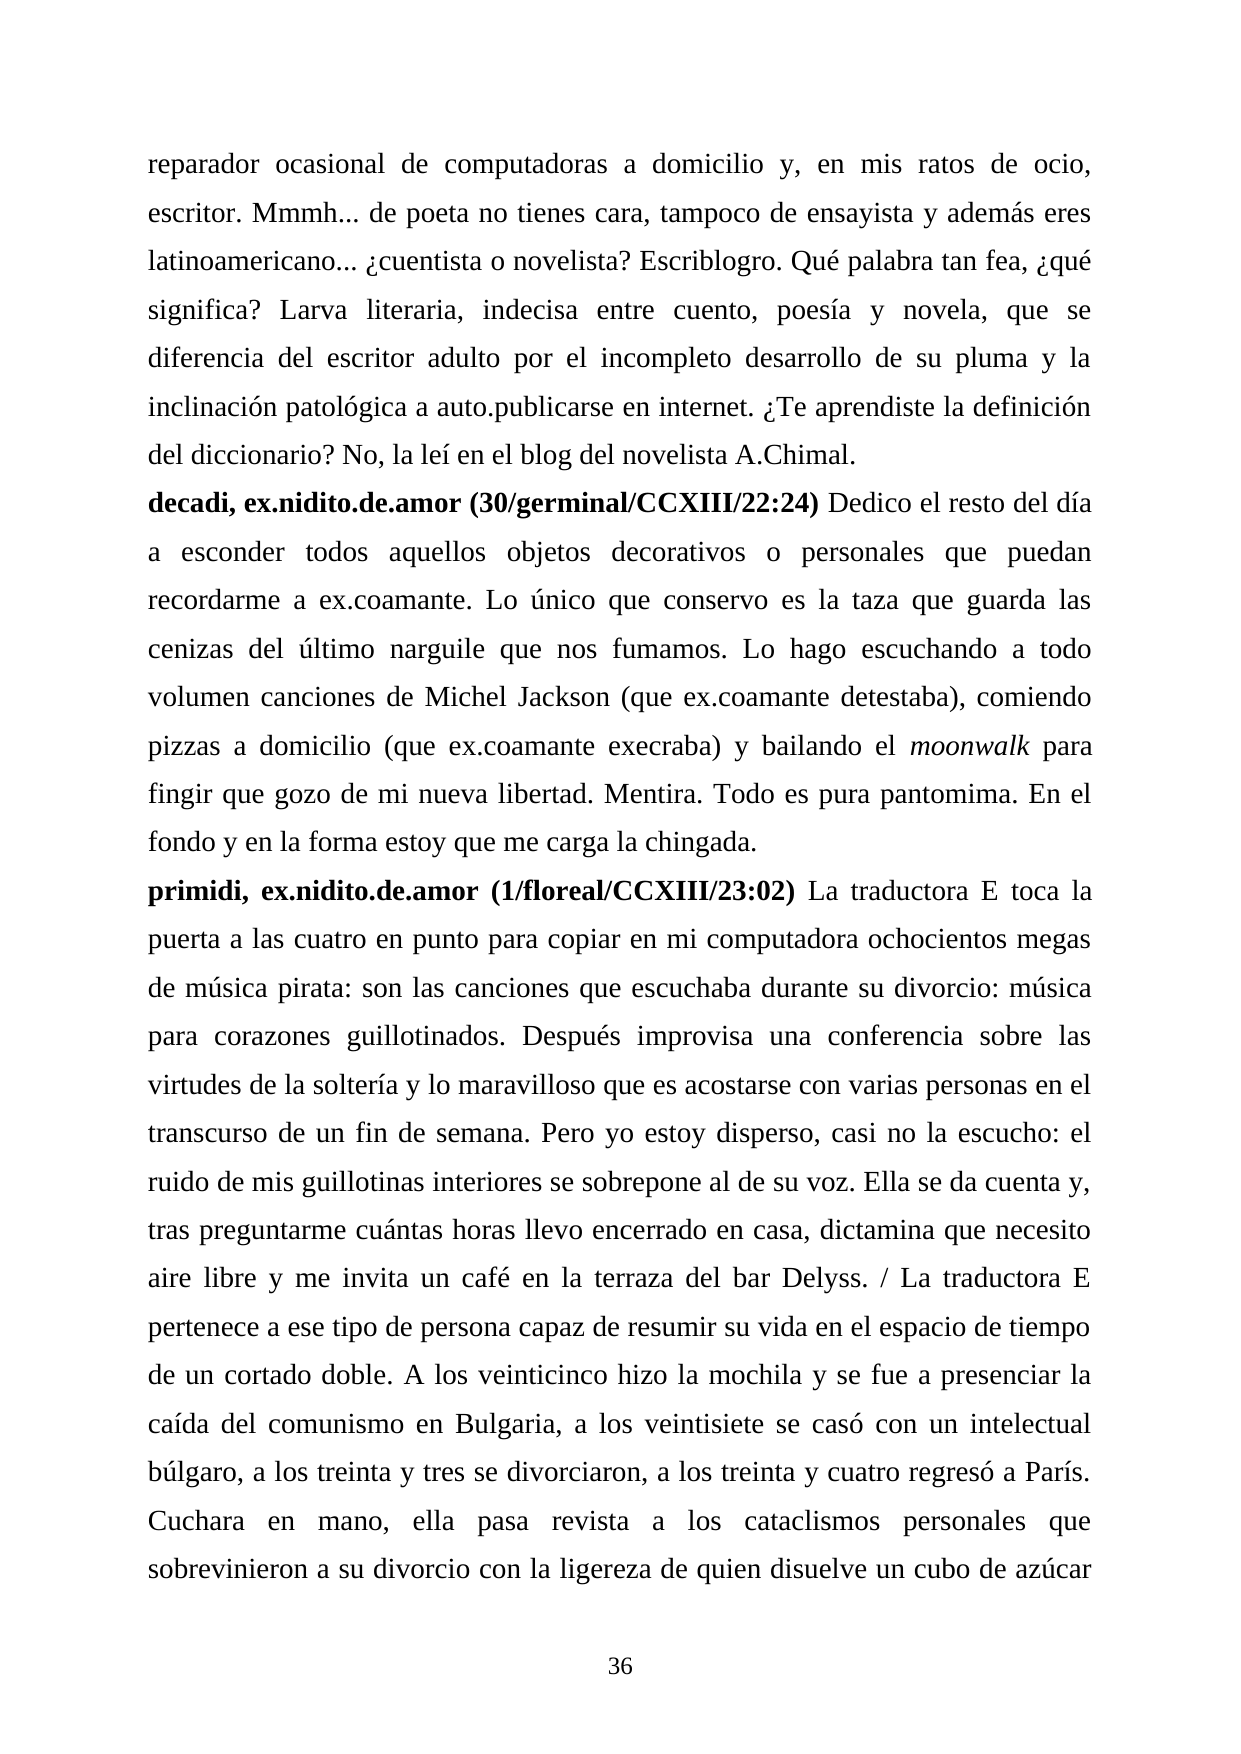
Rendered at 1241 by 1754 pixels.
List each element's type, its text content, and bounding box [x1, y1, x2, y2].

text decadi, ex.nidito.de.amor (30/germinal/CCXIII/22:24) Dedico el resto del día a esconder todos aquellos objetos decorativos o personales que puedan recordarme a ex.coamante. Lo único que conservo es la taza que guarda las cenizas del último narguile que nos fumamos. Lo hago escuchando a todo volumen canciones de Michel Jackson (que ex.coamante detestaba), comiendo pizzas a domicilio (que ex.coamante execraba) y bailando el moonwalk para fingir que gozo de mi nueva libertad. Mentira. Todo es pura pantomima. En el fondo y en la forma estoy que me carga la chingada. [148, 487, 1092, 858]
text reparador ocasional de computadoras a domicilio y, en mis ratos de ocio, escritor. Mmmh... de poeta no tienes cara, tampoco de ensayista y además eres latinoamericano... ¿cuentista o novelista? Escriblogro. Qué palabra tan fea, ¿qué significa? Larva literaria, indecisa entre cuento, poesía y novela, que se diferencia del escritor adulto por el incompleto desarrollo de su pluma y la inclinación patológica a auto.publicarse en internet. ¿Te aprendiste la definición del diccionario? No, la leí en el blog del novelista A.Chimal. [148, 148, 1092, 471]
text primidi, ex.nidito.de.amor (1/floreal/CCXIII/23:02) La traductora E toca la puerta a las cuatro en punto para copiar en mi computadora ochocientos megas de música pirata: son las canciones que escuchaba durante su divorcio: música para corazones guillotinados. Después improvisa una conferencia sobre las virtudes de la soltería y lo maravilloso que es acostarse con varias personas en el transcurso de un fin de semana. Pero yo estoy disperso, casi no la escucho: el ruido de mis guillotinas interiores se sobrepone al de su voz. Ella se da cuenta y, tras preguntarme cuántas horas llevo encerrado en casa, dictamina que necesito aire libre y me invita un café en la terraza del bar Delyss. / La traductora E pertenece a ese tipo de persona capaz de resumir su vida en el espacio de tiempo de un cortado doble. A los veinticinco hizo la mochila y se fue a presenciar la caída del comunismo en Bulgaria, a los veintisiete se casó con un intelectual búlgaro, a los treinta y tres se divorciaron, a los treinta y cuatro regresó a París. Cuchara en mano, ella pasa revista a los cataclismos personales que sobrevinieron a su divorcio con la ligereza de quien disuelve un cubo de azúcar [148, 874, 1092, 1585]
